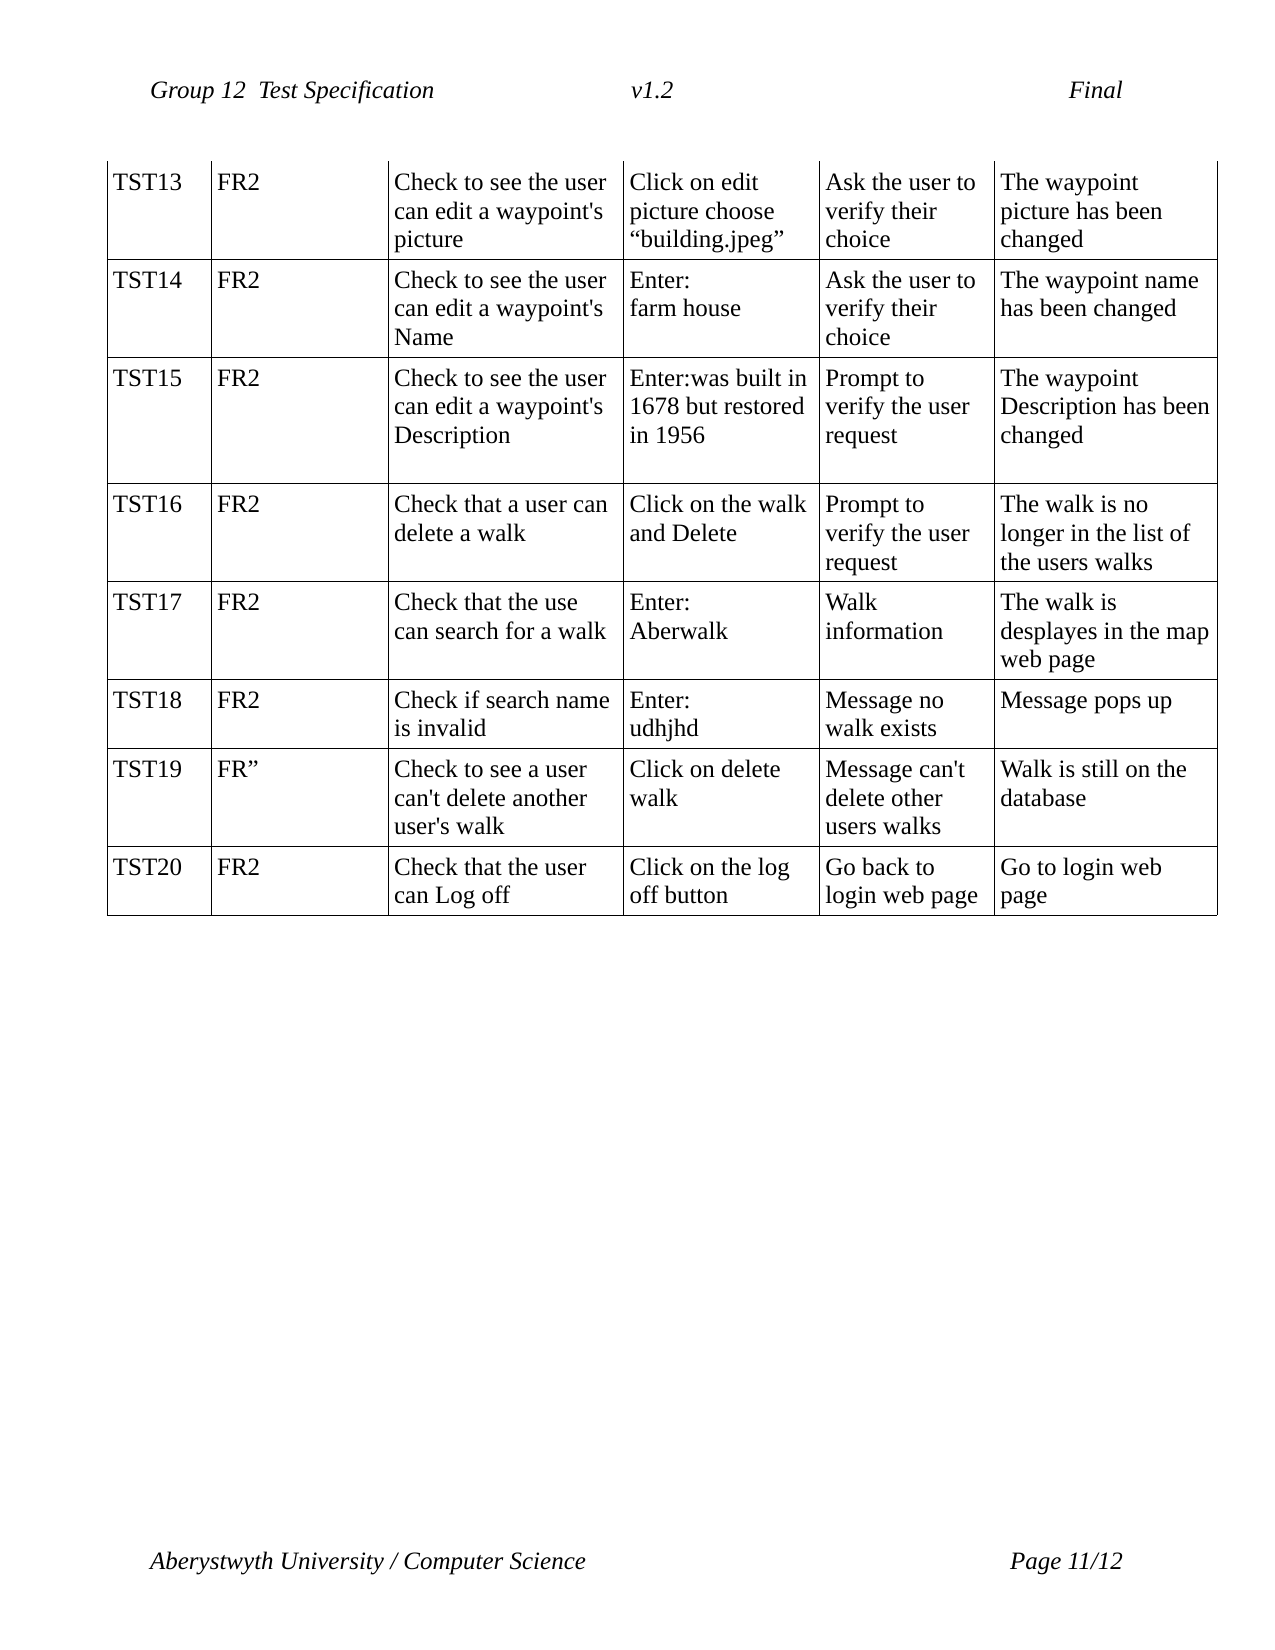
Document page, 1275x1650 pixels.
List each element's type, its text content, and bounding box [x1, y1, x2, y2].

table_cell The waypoint Description has been changed [995, 358, 1217, 483]
table_cell Go back to login web page [820, 847, 994, 915]
table_cell Check to see the user can edit a waypoint's Name [389, 260, 623, 357]
table_cell FR2 [212, 680, 388, 748]
table_cell Check that a user can delete a walk [389, 484, 623, 581]
table_cell The walk is desplayes in the map web page [995, 582, 1217, 679]
table_cell Ask the user to verify their choice [820, 260, 994, 357]
table_header Click on edit picture choose “building.jpeg” [624, 161, 819, 259]
table_cell The walk is no longer in the list of the users walks [995, 484, 1217, 581]
table_cell Enter: farm house [624, 260, 819, 357]
table_cell Walk is still on the database [995, 749, 1217, 846]
table_cell Check if search name is invalid [389, 680, 623, 748]
table_cell TST16 [108, 484, 211, 581]
table_cell TST19 [108, 749, 211, 846]
table_cell TST18 [108, 680, 211, 748]
table_cell FR” [212, 749, 388, 846]
table_cell Go to login web page [995, 847, 1217, 915]
table_cell Prompt to verify the user request [820, 358, 994, 483]
table_cell Message pops up [995, 680, 1217, 748]
table_cell Message can't delete other users walks [820, 749, 994, 846]
table_cell Check to see the user can edit a waypoint's Description [389, 358, 623, 483]
table_cell Prompt to verify the user request [820, 484, 994, 581]
table_cell Enter:was built in 1678 but restored in 1956 [624, 358, 819, 483]
table_cell Walk information [820, 582, 994, 679]
table_cell Click on the log off button [624, 847, 819, 915]
table_cell TST20 [108, 847, 211, 915]
table_cell Enter: udhjhd [624, 680, 819, 748]
table_header TST13 [108, 161, 211, 259]
table_cell FR2 [212, 847, 388, 915]
table_cell TST15 [108, 358, 211, 483]
table_cell Message no walk exists [820, 680, 994, 748]
table_cell FR2 [212, 484, 388, 581]
table_cell The waypoint name has been changed [995, 260, 1217, 357]
table_cell Enter: Aberwalk [624, 582, 819, 679]
table_cell Click on the walk and Delete [624, 484, 819, 581]
table_cell FR2 [212, 582, 388, 679]
table_cell Check to see a user can't delete another user's walk [389, 749, 623, 846]
table_header Check to see the user can edit a waypoint's picture [389, 161, 623, 259]
table_cell TST14 [108, 260, 211, 357]
table_header Ask the user to verify their choice [820, 161, 994, 259]
table_cell FR2 [212, 260, 388, 357]
table_header The waypoint picture has been changed [995, 161, 1217, 259]
table_header FR2 [212, 161, 388, 259]
table_cell Check that the user can Log off [389, 847, 623, 915]
table_cell Click on delete walk [624, 749, 819, 846]
table_cell FR2 [212, 358, 388, 483]
table_cell Check that the use can search for a walk [389, 582, 623, 679]
table_cell TST17 [108, 582, 211, 679]
